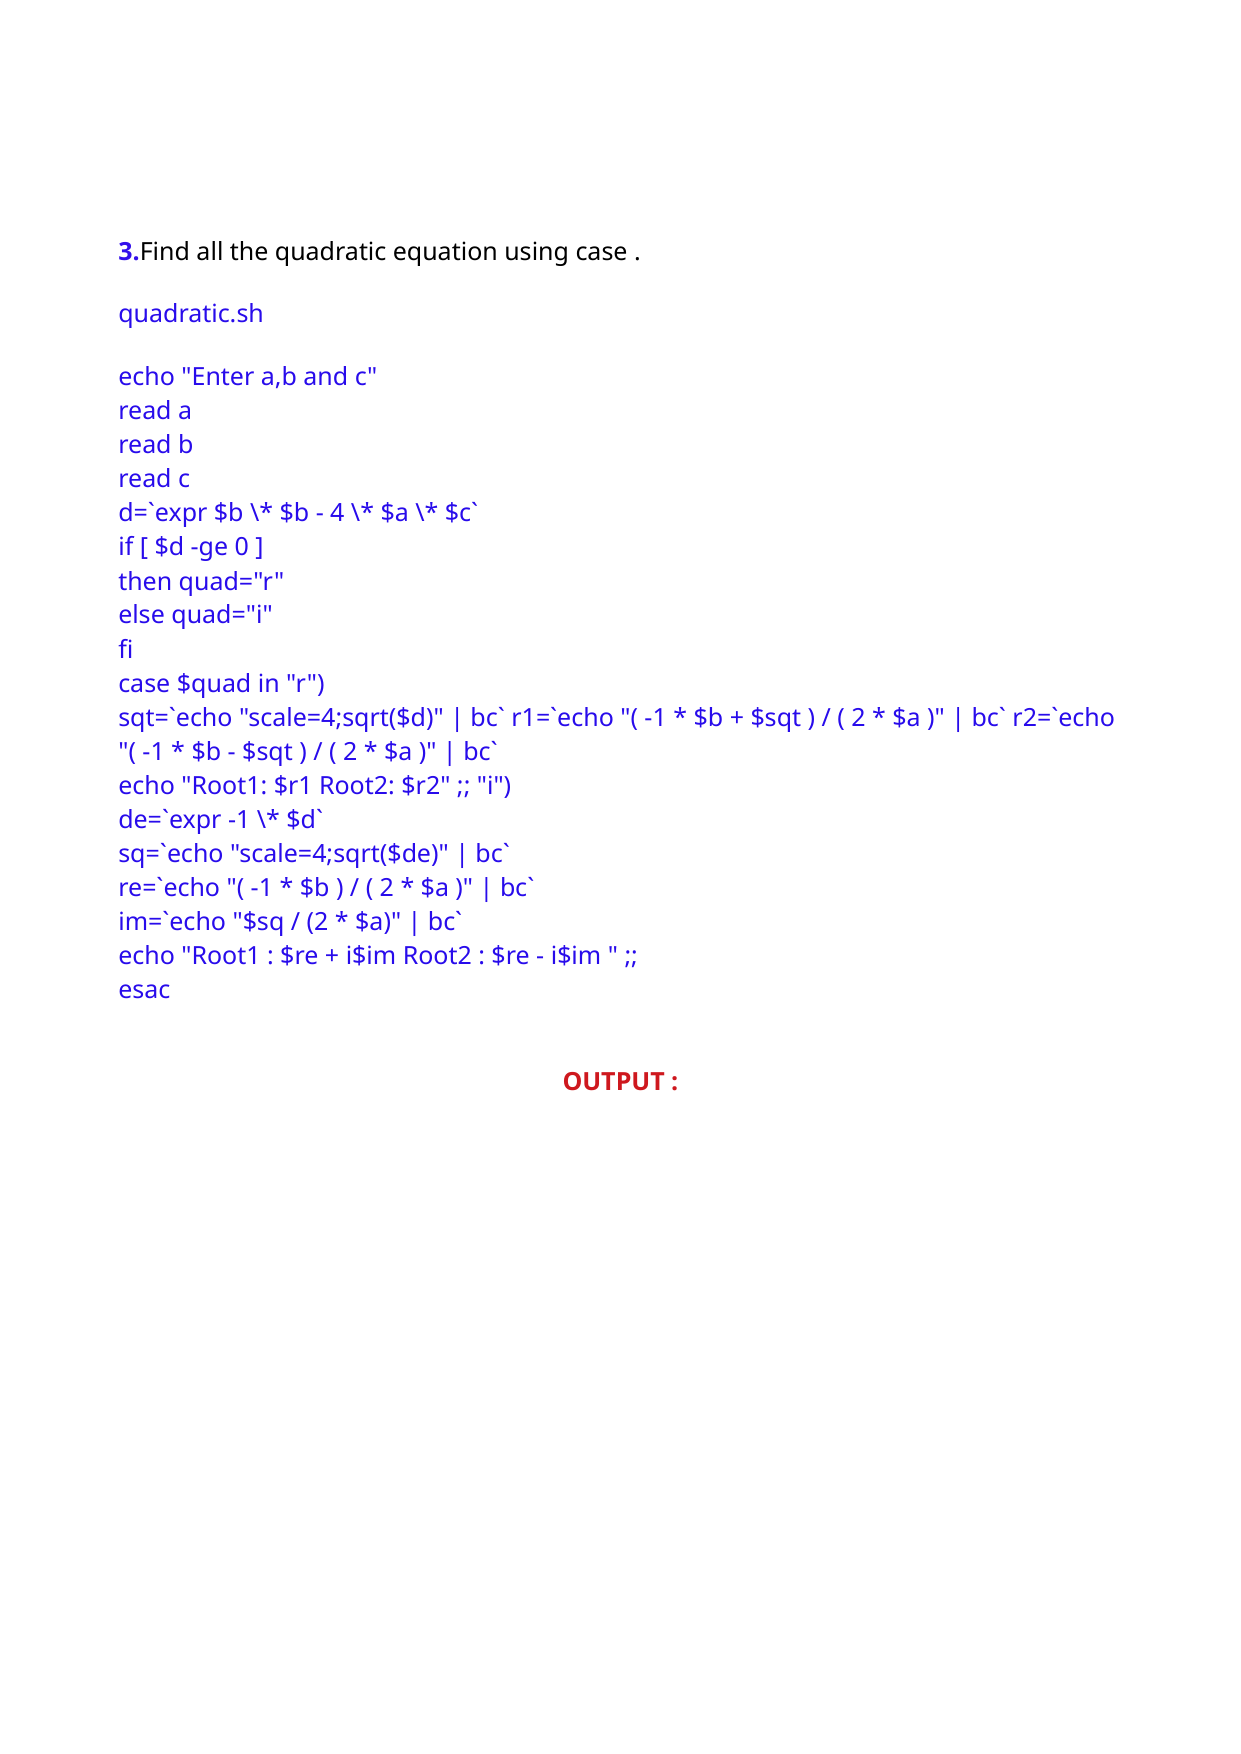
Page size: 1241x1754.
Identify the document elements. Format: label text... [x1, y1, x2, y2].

text re=`echo "( -1 * $b ) / ( 2 * $a )" | bc` [118, 870, 1122, 904]
text esac [118, 972, 1122, 1006]
text read b [118, 427, 1122, 461]
text im=`echo "$sq / (2 * $a)" | bc` [118, 904, 1122, 938]
text else quad="i" [118, 597, 1122, 631]
text quadratic.sh [118, 296, 1122, 330]
text d=`expr $b \* $b - 4 \* $a \* $c` [118, 495, 1122, 529]
text if [ $d -ge 0 ] [118, 529, 1122, 563]
text echo "Root1 : $re + i$im Root2 : $re - i$im " ;; [118, 938, 1122, 972]
text then quad="r" [118, 563, 1122, 597]
text OUTPUT : [118, 1063, 1122, 1097]
text case $quad in "r") [118, 665, 1122, 699]
text read c [118, 461, 1122, 495]
text sqt=`echo "scale=4;sqrt($d)" | bc` r1=`echo "( -1 * $b + $sqt ) / ( 2 * $a )" | bc` r2=`echo "( -1 * $b - $sqt ) / ( 2 * $a )" | bc` [118, 699, 1122, 767]
text echo "Enter a,b and c" [118, 359, 1122, 393]
text fi [118, 631, 1122, 665]
text 3.Find all the quadratic equation using case . [118, 233, 1122, 267]
text de=`expr -1 \* $d` [118, 802, 1122, 836]
text echo "Root1: $r1 Root2: $r2" ;; "i") [118, 767, 1122, 802]
text read a [118, 393, 1122, 427]
text sq=`echo "scale=4;sqrt($de)" | bc` [118, 836, 1122, 870]
